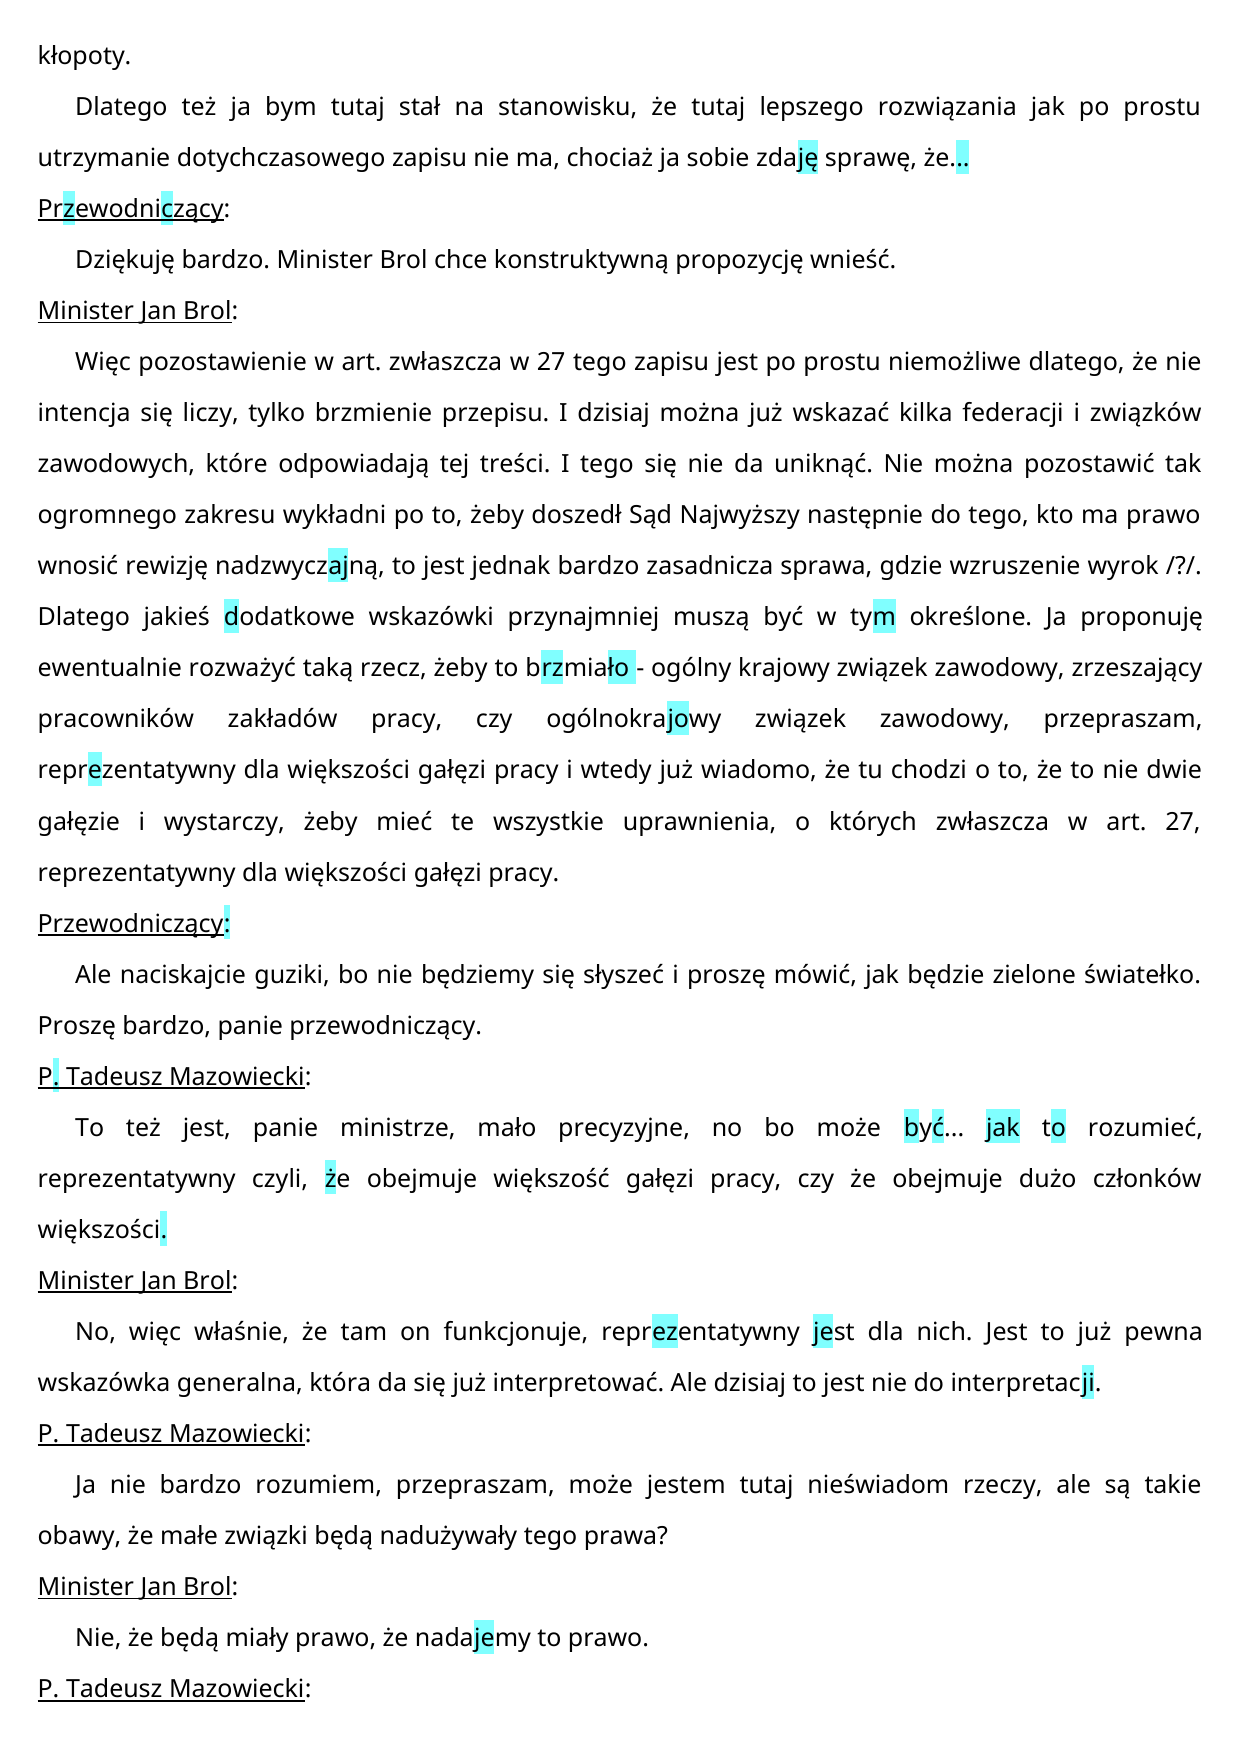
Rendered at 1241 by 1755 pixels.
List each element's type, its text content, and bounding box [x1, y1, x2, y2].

text Minister Jan Brol: [37, 293, 1203, 327]
text Ja nie bardzo rozumiem, przepraszam, może jestem tutaj nieświadom rzeczy, ale są takie obawy, że małe związki będą nadużywały tego prawa? [37, 1467, 1203, 1552]
text Więc pozostawienie w art. zwłaszcza w 27 tego zapisu jest po prostu niemożliwe dlatego, że nie intencja się liczy, tylko brzmienie przepisu. I dzisiaj można już wskazać kilka federacji i związków zawodowych, które odpowiadają tej treści. I tego się nie da uniknąć. Nie można pozostawić tak ogromnego zakresu wykładni po to, żeby doszedł Sąd Najwyższy następnie do tego, kto ma prawo wnosić rewizję nadzwyczajną, to jest jednak bardzo zasadnicza sprawa, gdzie wzruszenie wyrok /?/. Dlatego jakieś dodatkowe wskazówki przynajmniej muszą być w tym określone. Ja proponuję ewentualnie rozważyć taką rzecz, żeby to brzmiało - ogólny krajowy związek zawodowy, zrzeszający pracowników zakładów pracy, czy ogólnokrajowy związek zawodowy, przepraszam, reprezentatywny dla większości gałęzi pracy i wtedy już wiadomo, że tu chodzi o to, że to nie dwie gałęzie i wystarczy, żeby mieć te wszystkie uprawnienia, o których zwłaszcza w art. 27, reprezentatywny dla większości gałęzi pracy. [37, 344, 1203, 888]
text To też jest, panie ministrze, mało precyzyjne, no bo może być... jak to rozumieć, reprezentatywny czyli, że obejmuje większość gałęzi pracy, czy że obejmuje dużo członków większości. [37, 1109, 1203, 1246]
text No, więc właśnie, że tam on funkcjonuje, reprezentatywny jest dla nich. Jest to już pewna wskazówka generalna, która da się już interpretować. Ale dzisiaj to jest nie do interpretacji. [37, 1313, 1203, 1399]
text kłopoty. [37, 37, 1203, 72]
text P. Tadeusz Mazowiecki: [37, 1058, 1203, 1092]
text Dlatego też ja bym tutaj stał na stanowisku, że tutaj lepszego rozwiązania jak po prostu utrzymanie dotychczasowego zapisu nie ma, chociaż ja sobie zdaję sprawę, że... [37, 88, 1203, 174]
text Ale naciskajcie guziki, bo nie będziemy się słyszeć i proszę mówić, jak będzie zielone światełko. Proszę bardzo, panie przewodniczący. [37, 956, 1203, 1041]
text Minister Jan Brol: [37, 1569, 1203, 1603]
text Dziękuję bardzo. Minister Brol chce konstruktywną propozycję wnieść. [37, 242, 1203, 276]
text Nie, że będą miały prawo, że nadajemy to prawo. [37, 1620, 1203, 1654]
text Przewodniczący: [37, 905, 1203, 939]
text P. Tadeusz Mazowiecki: [37, 1671, 1203, 1705]
text Minister Jan Brol: [37, 1262, 1203, 1297]
text P. Tadeusz Mazowiecki: [37, 1416, 1203, 1450]
text Przewodniczący: [37, 191, 1203, 225]
